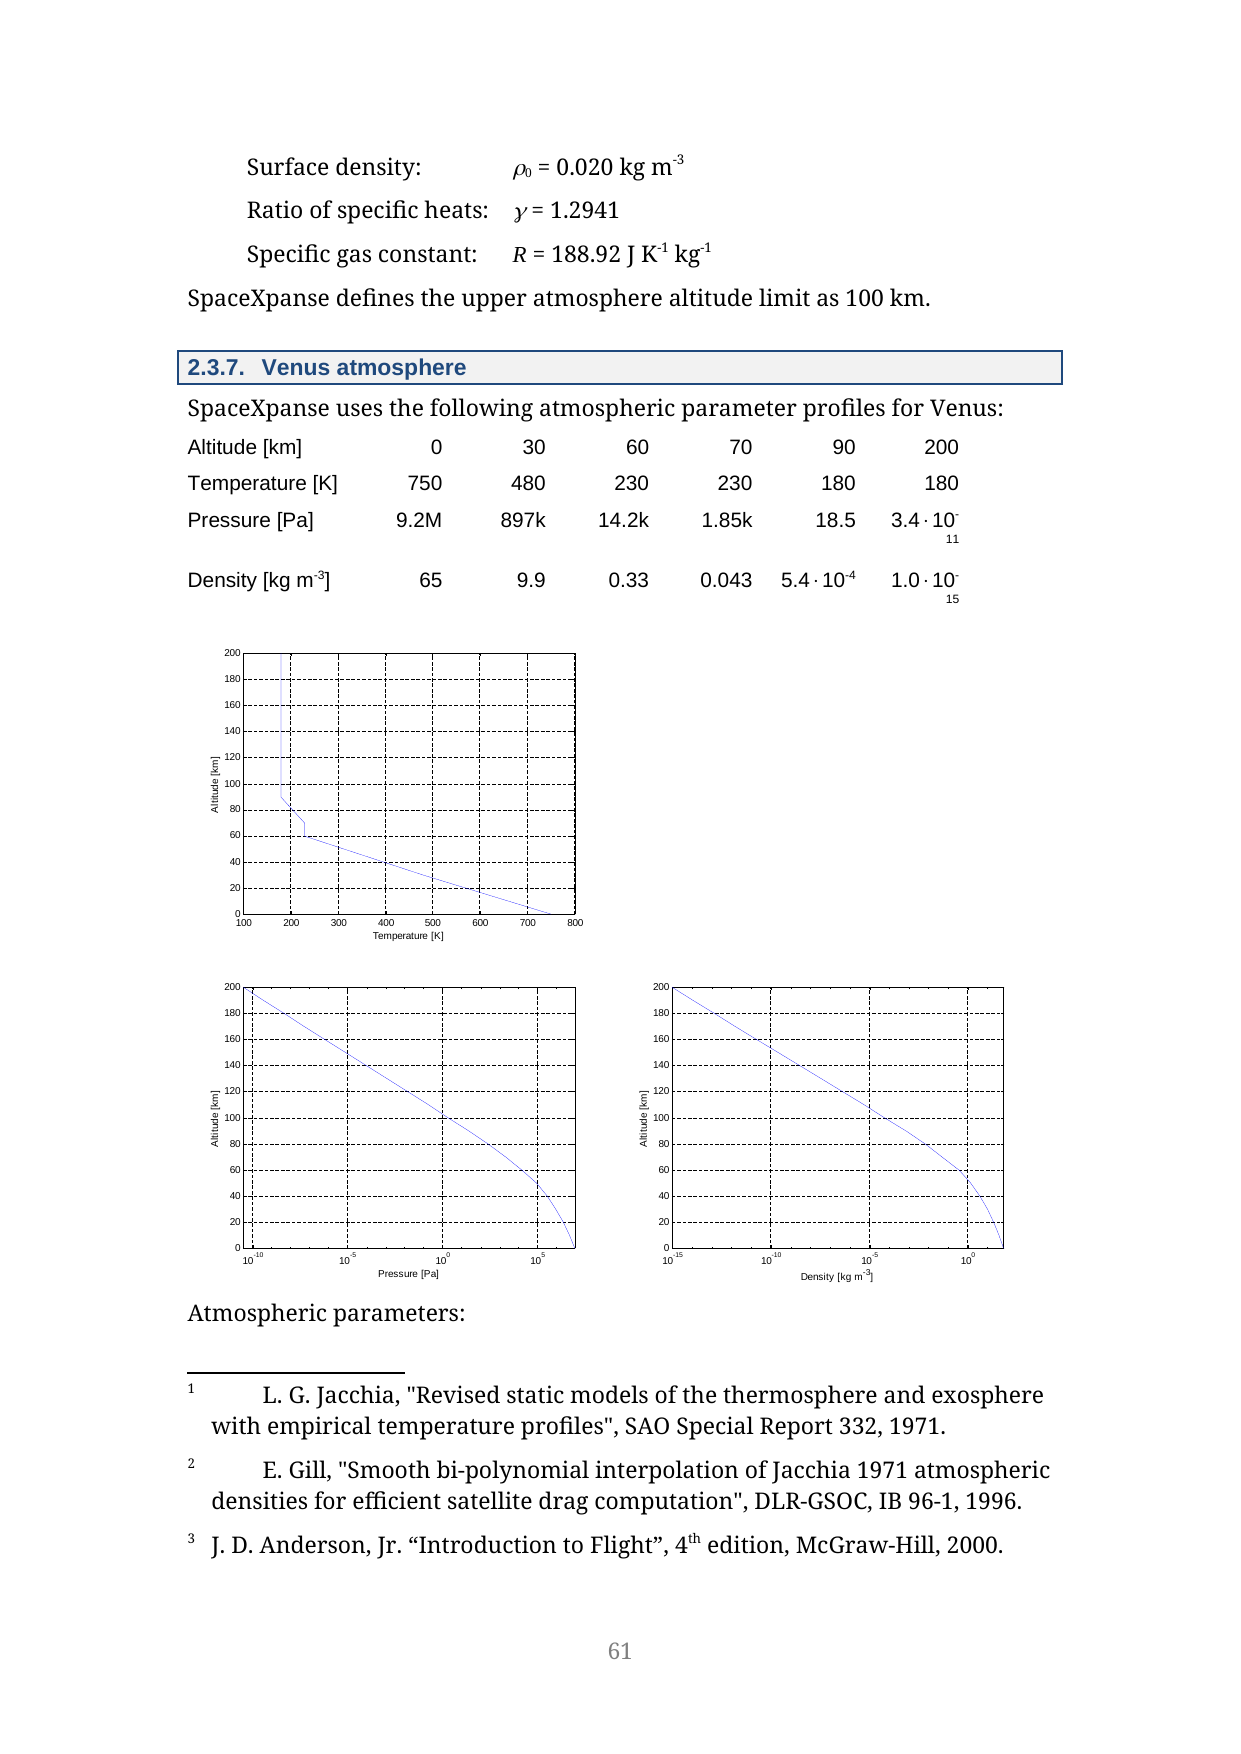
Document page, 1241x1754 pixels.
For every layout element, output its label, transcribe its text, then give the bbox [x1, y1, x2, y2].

text Ratio of specific heats:  = 1.2941 [247, 194, 1053, 225]
table_cell 65 [350, 568, 453, 629]
table_cell Density [kg m-3] [176, 568, 350, 629]
table_cell 180 [867, 471, 970, 508]
text SpaceXpanse defines the upper atmosphere altitude limit as 100 km. [187, 281, 1053, 312]
table_header 90 [764, 435, 867, 471]
table_cell 1.010-15 [867, 568, 970, 629]
table_cell Temperature [K] [176, 471, 350, 508]
text Surface density: 0 = 0.020 kg m-3 [247, 150, 1053, 181]
text Specific gas constant: R = 188.92 J K-1 kg-1 [247, 237, 1053, 269]
table_cell 1.85k [660, 508, 763, 568]
table_cell 750 [350, 471, 453, 508]
table_cell 14.2k [557, 508, 660, 568]
table_cell 0.043 [660, 568, 763, 629]
table_cell 9.9 [453, 568, 557, 629]
table_cell 230 [557, 471, 660, 508]
table_header Altitude [km] [176, 435, 350, 471]
table_header 30 [453, 435, 557, 471]
text Atmospheric parameters: [187, 1297, 1053, 1328]
subtitle Venus atmosphere [179, 352, 1061, 383]
table_header 200 [867, 435, 970, 471]
table_cell 18.5 [764, 508, 867, 568]
table_cell 180 [764, 471, 867, 508]
text E. Gill, "Smooth bi-polynomial interpolation of Jacchia 1971 atmospheric densities for efficient satellite drag computation", DLR-GSOC, IB 96-1, 1996. [187, 1454, 1053, 1516]
table_header 0 [350, 435, 453, 471]
table_cell 9.2M [350, 508, 453, 568]
table_cell 230 [660, 471, 763, 508]
table_cell 5.410-4 [764, 568, 867, 629]
text J. D. Anderson, Jr. “Introduction to Flight”, 4th edition, McGraw-Hill, 2000. [187, 1529, 1053, 1560]
table_cell 3.410-11 [867, 508, 970, 568]
table_cell 897k [453, 508, 557, 568]
table_header 70 [660, 435, 763, 471]
table_header 60 [557, 435, 660, 471]
table_cell 480 [453, 471, 557, 508]
text SpaceXpanse uses the following atmospheric parameter profiles for Venus: [187, 391, 1053, 422]
text L. G. Jacchia, "Revised static models of the thermosphere and exosphere with empirical temperature profiles", SAO Special Report 332, 1971. [187, 1379, 1053, 1441]
table_cell 0.33 [557, 568, 660, 629]
table_cell Pressure [Pa] [176, 508, 350, 568]
